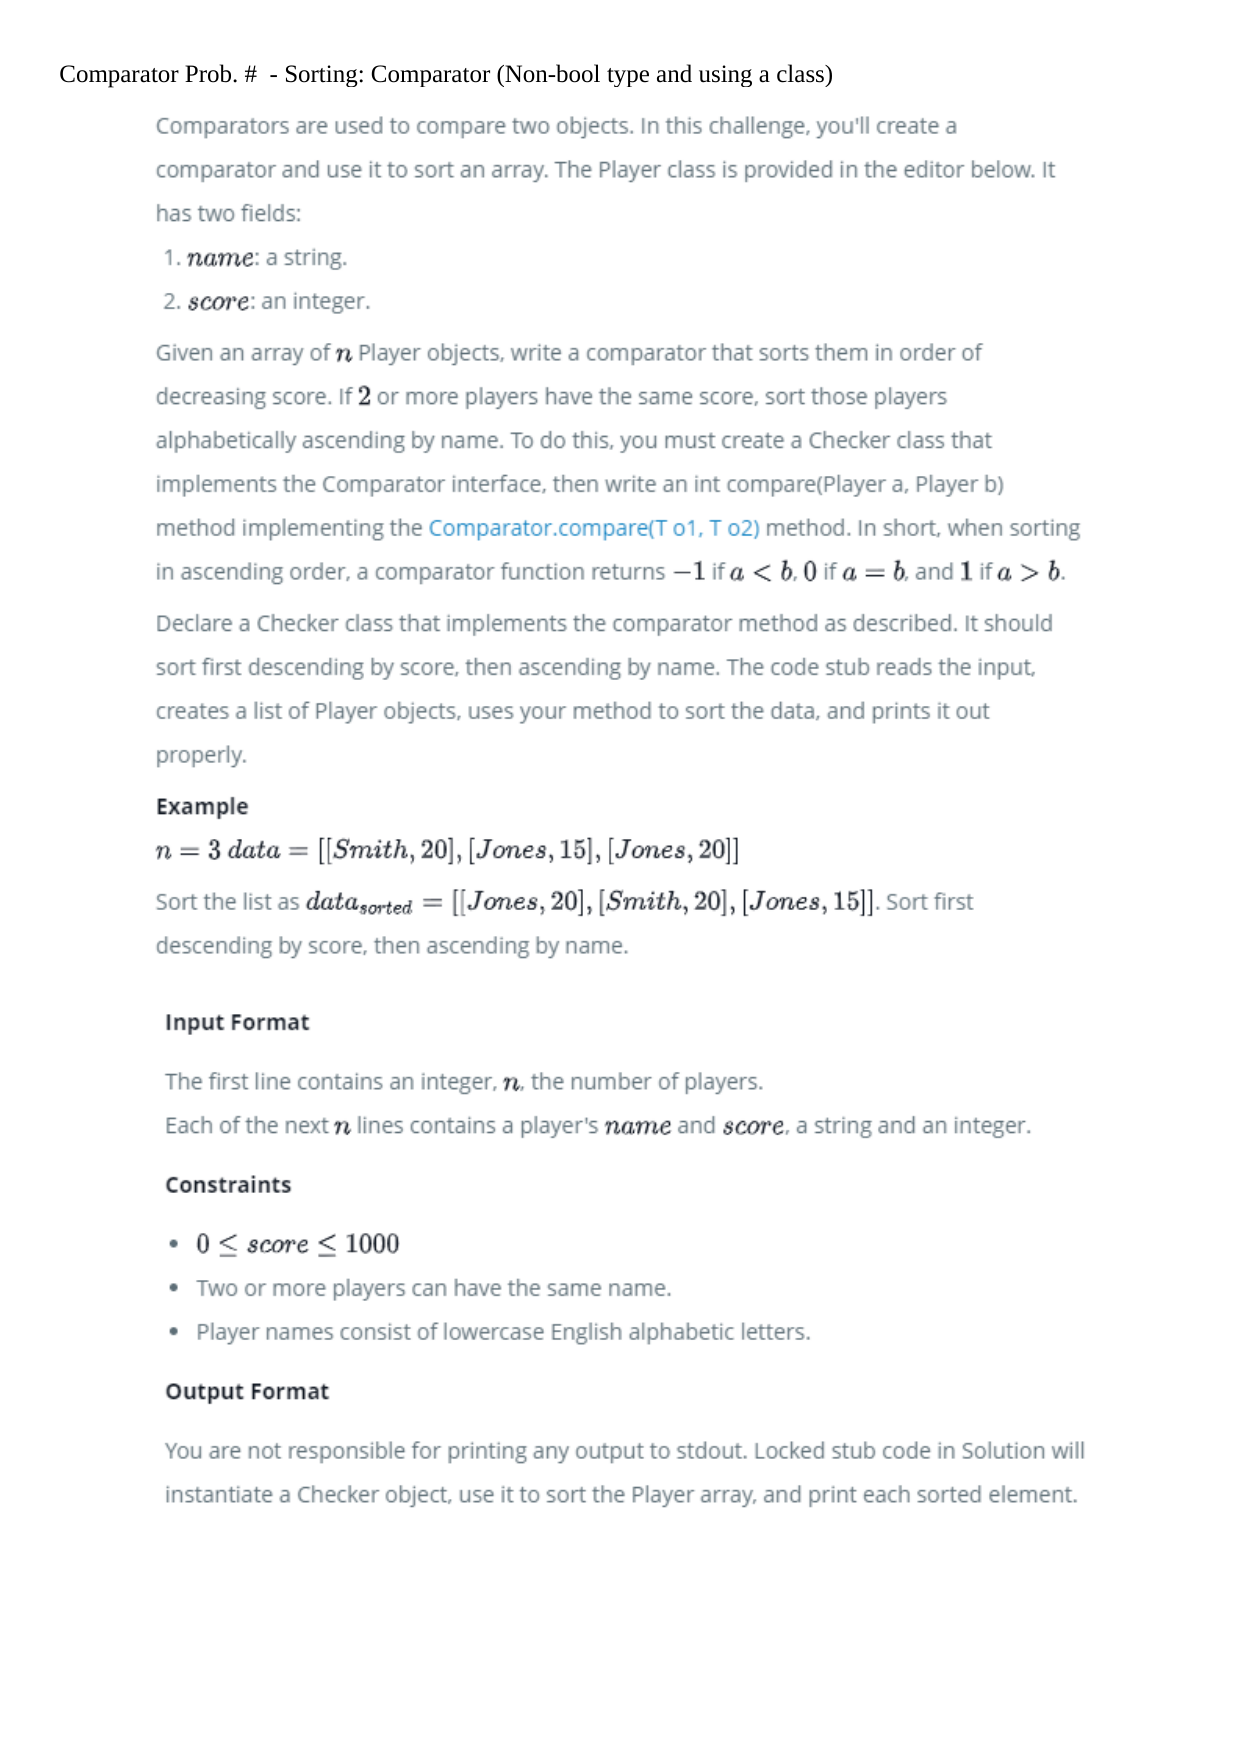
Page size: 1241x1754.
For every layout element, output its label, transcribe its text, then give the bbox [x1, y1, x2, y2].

picture [145, 87, 1096, 971]
picture [145, 999, 1096, 1534]
text Comparator Prob. # - Sorting: Comparator (Non-bool type and using a class) [59, 59, 1181, 88]
